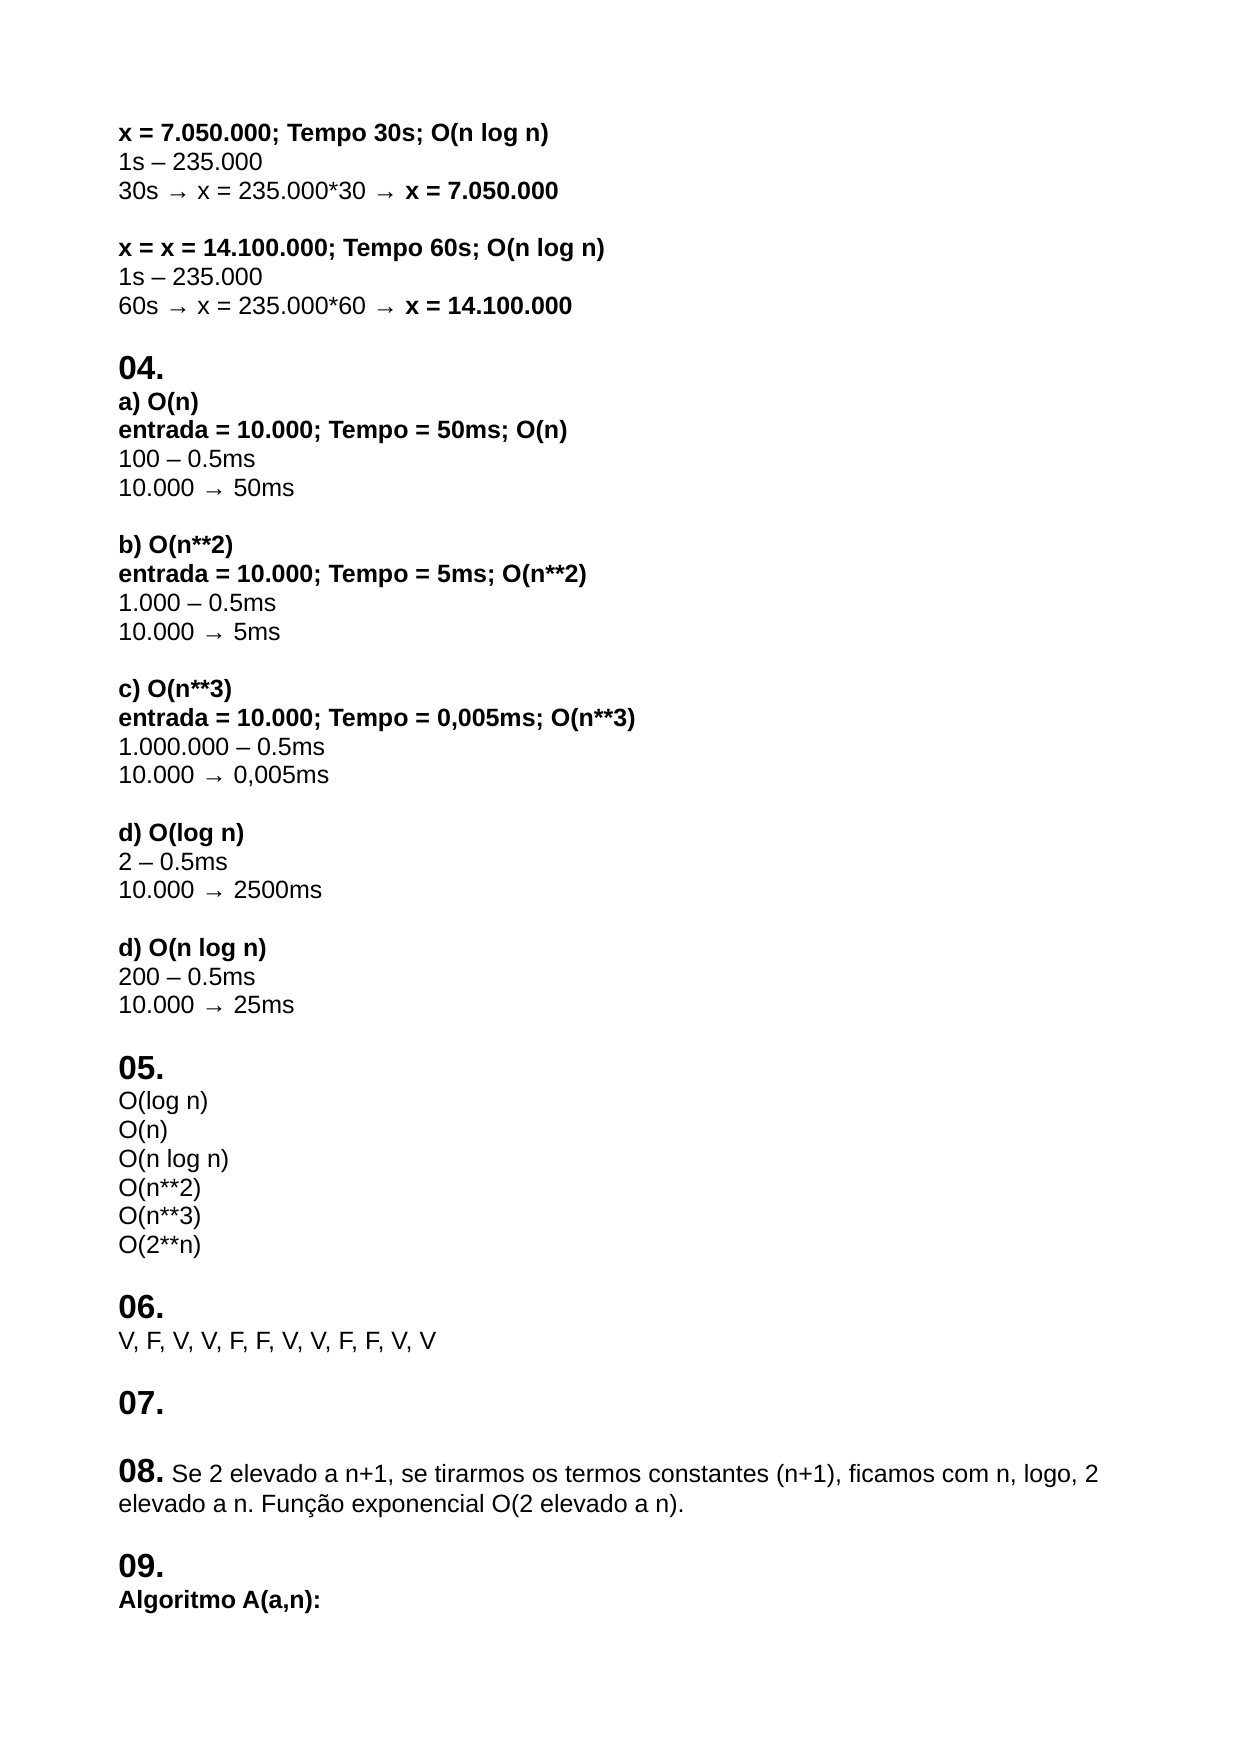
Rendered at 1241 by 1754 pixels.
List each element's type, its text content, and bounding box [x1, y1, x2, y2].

text O(2**n) [118, 1230, 1122, 1259]
text 06. [118, 1287, 1122, 1326]
text 09. [118, 1547, 1122, 1585]
text 200 – 0.5ms [118, 962, 1122, 990]
text 10.000 → 5ms [118, 617, 1122, 645]
text entrada = 10.000; Tempo = 50ms; O(n) [118, 415, 1122, 444]
text a) O(n) [118, 387, 1122, 415]
text 07. [118, 1383, 1122, 1422]
text 10.000 → 2500ms [118, 875, 1122, 904]
text 10.000 → 0,005ms [118, 760, 1122, 789]
text 08. Se 2 elevado a n+1, se tirarmos os termos constantes (n+1), ficamos com n, logo, 2 elevado a n. Função exponencial O(2 elevado a n). [118, 1451, 1122, 1518]
text 1s – 235.000 [118, 147, 1122, 176]
text 10.000 → 50ms [118, 473, 1122, 502]
text entrada = 10.000; Tempo = 5ms; O(n**2) [118, 559, 1122, 588]
text O(log n) [118, 1086, 1122, 1115]
text V, F, V, V, F, F, V, V, F, F, V, V [118, 1326, 1122, 1355]
text 1s – 235.000 [118, 262, 1122, 291]
text O(n**2) [118, 1172, 1122, 1201]
text 2 – 0.5ms [118, 847, 1122, 875]
text x = x = 14.100.000; Tempo 60s; O(n log n) [118, 233, 1122, 262]
text d) O(n log n) [118, 933, 1122, 962]
text 60s → x = 235.000*60 → x = 14.100.000 [118, 291, 1122, 319]
text b) O(n**2) [118, 530, 1122, 559]
text Algoritmo A(a,n): [118, 1585, 1122, 1614]
text x = 7.050.000; Tempo 30s; O(n log n) [118, 118, 1122, 147]
text 100 – 0.5ms [118, 444, 1122, 473]
text O(n log n) [118, 1144, 1122, 1172]
text d) O(log n) [118, 818, 1122, 847]
text 30s → x = 235.000*30 → x = 7.050.000 [118, 176, 1122, 204]
text 1.000.000 – 0.5ms [118, 732, 1122, 760]
text 1.000 – 0.5ms [118, 588, 1122, 617]
text O(n**3) [118, 1201, 1122, 1230]
text entrada = 10.000; Tempo = 0,005ms; O(n**3) [118, 703, 1122, 732]
text c) O(n**3) [118, 674, 1122, 703]
text 04. [118, 348, 1122, 387]
text O(n) [118, 1115, 1122, 1144]
text 05. [118, 1048, 1122, 1086]
text 10.000 → 25ms [118, 990, 1122, 1019]
